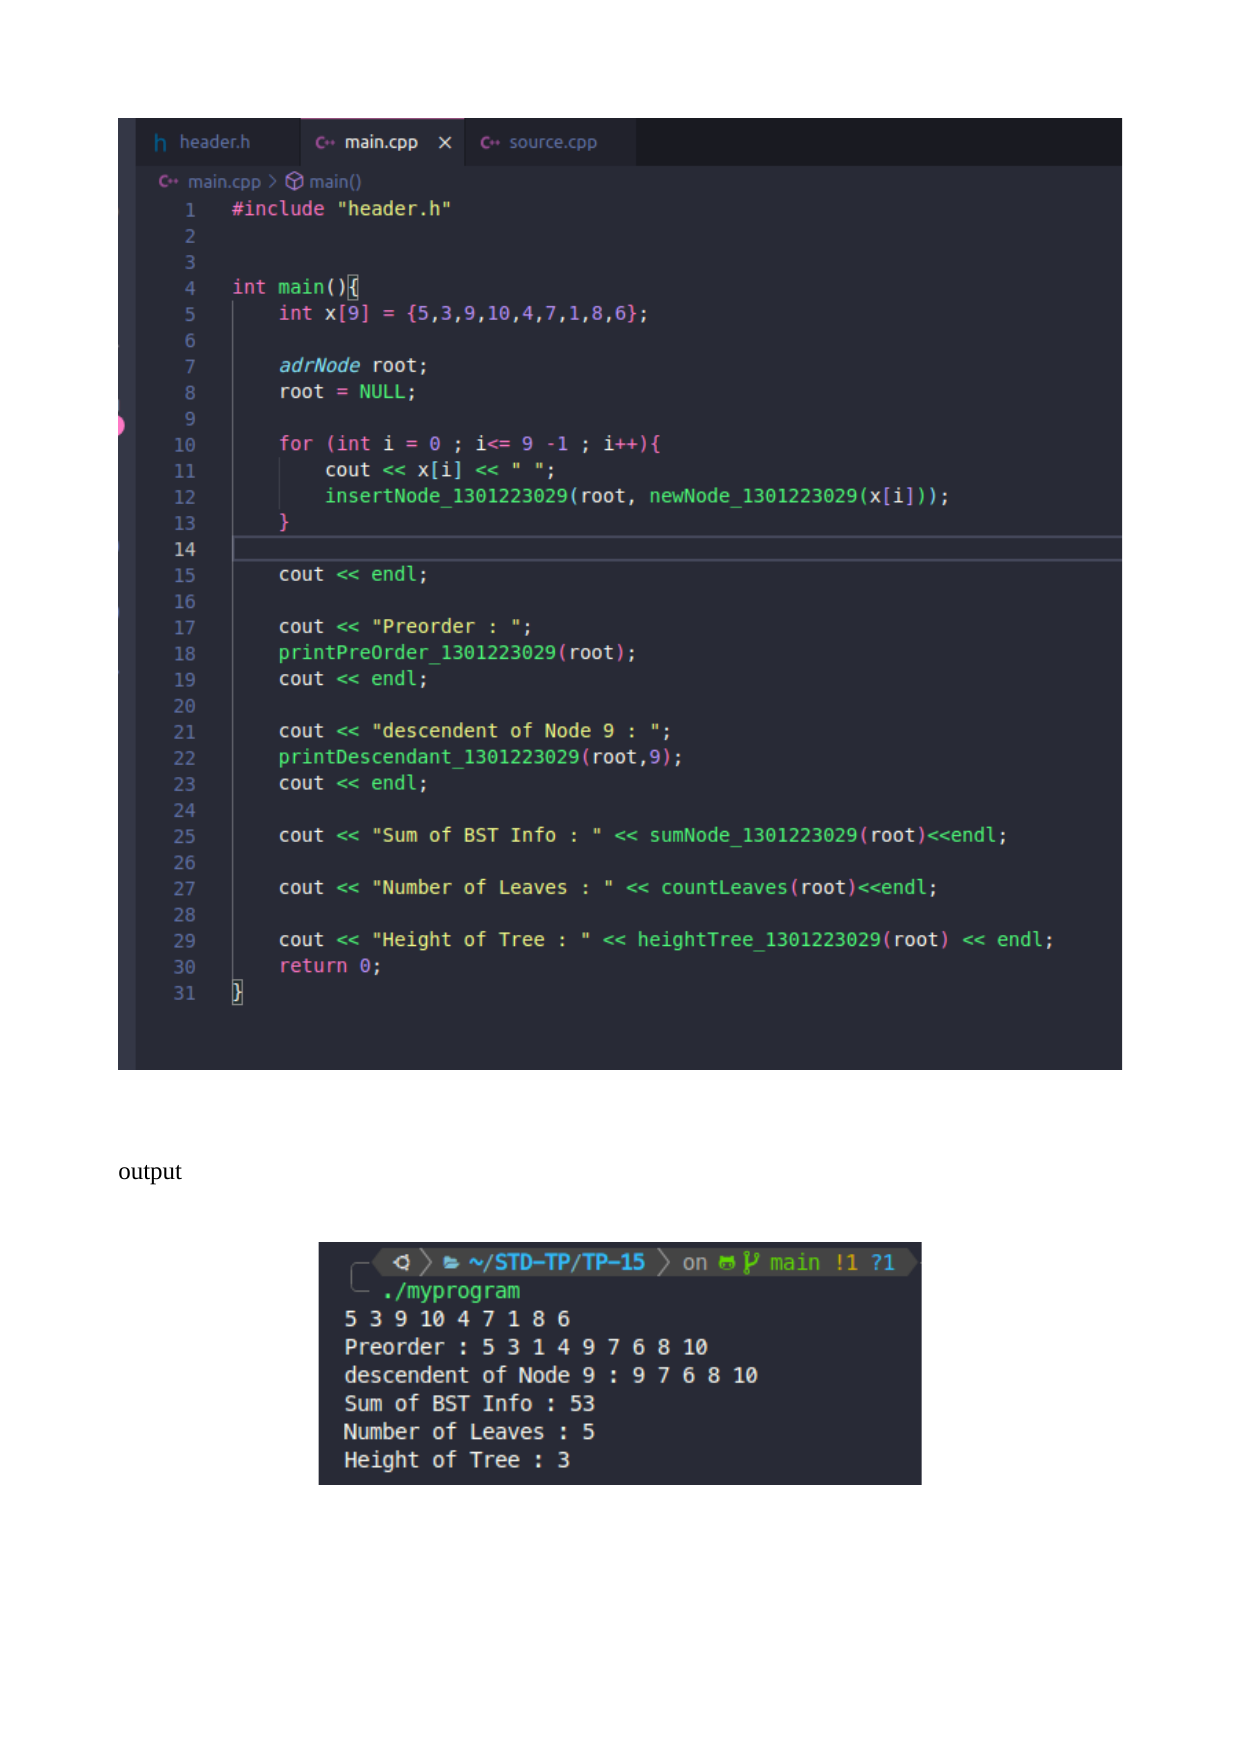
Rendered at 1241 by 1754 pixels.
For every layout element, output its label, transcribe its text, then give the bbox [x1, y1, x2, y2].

picture [118, 118, 1123, 1070]
picture [318, 1242, 922, 1485]
text output [118, 1156, 1122, 1185]
